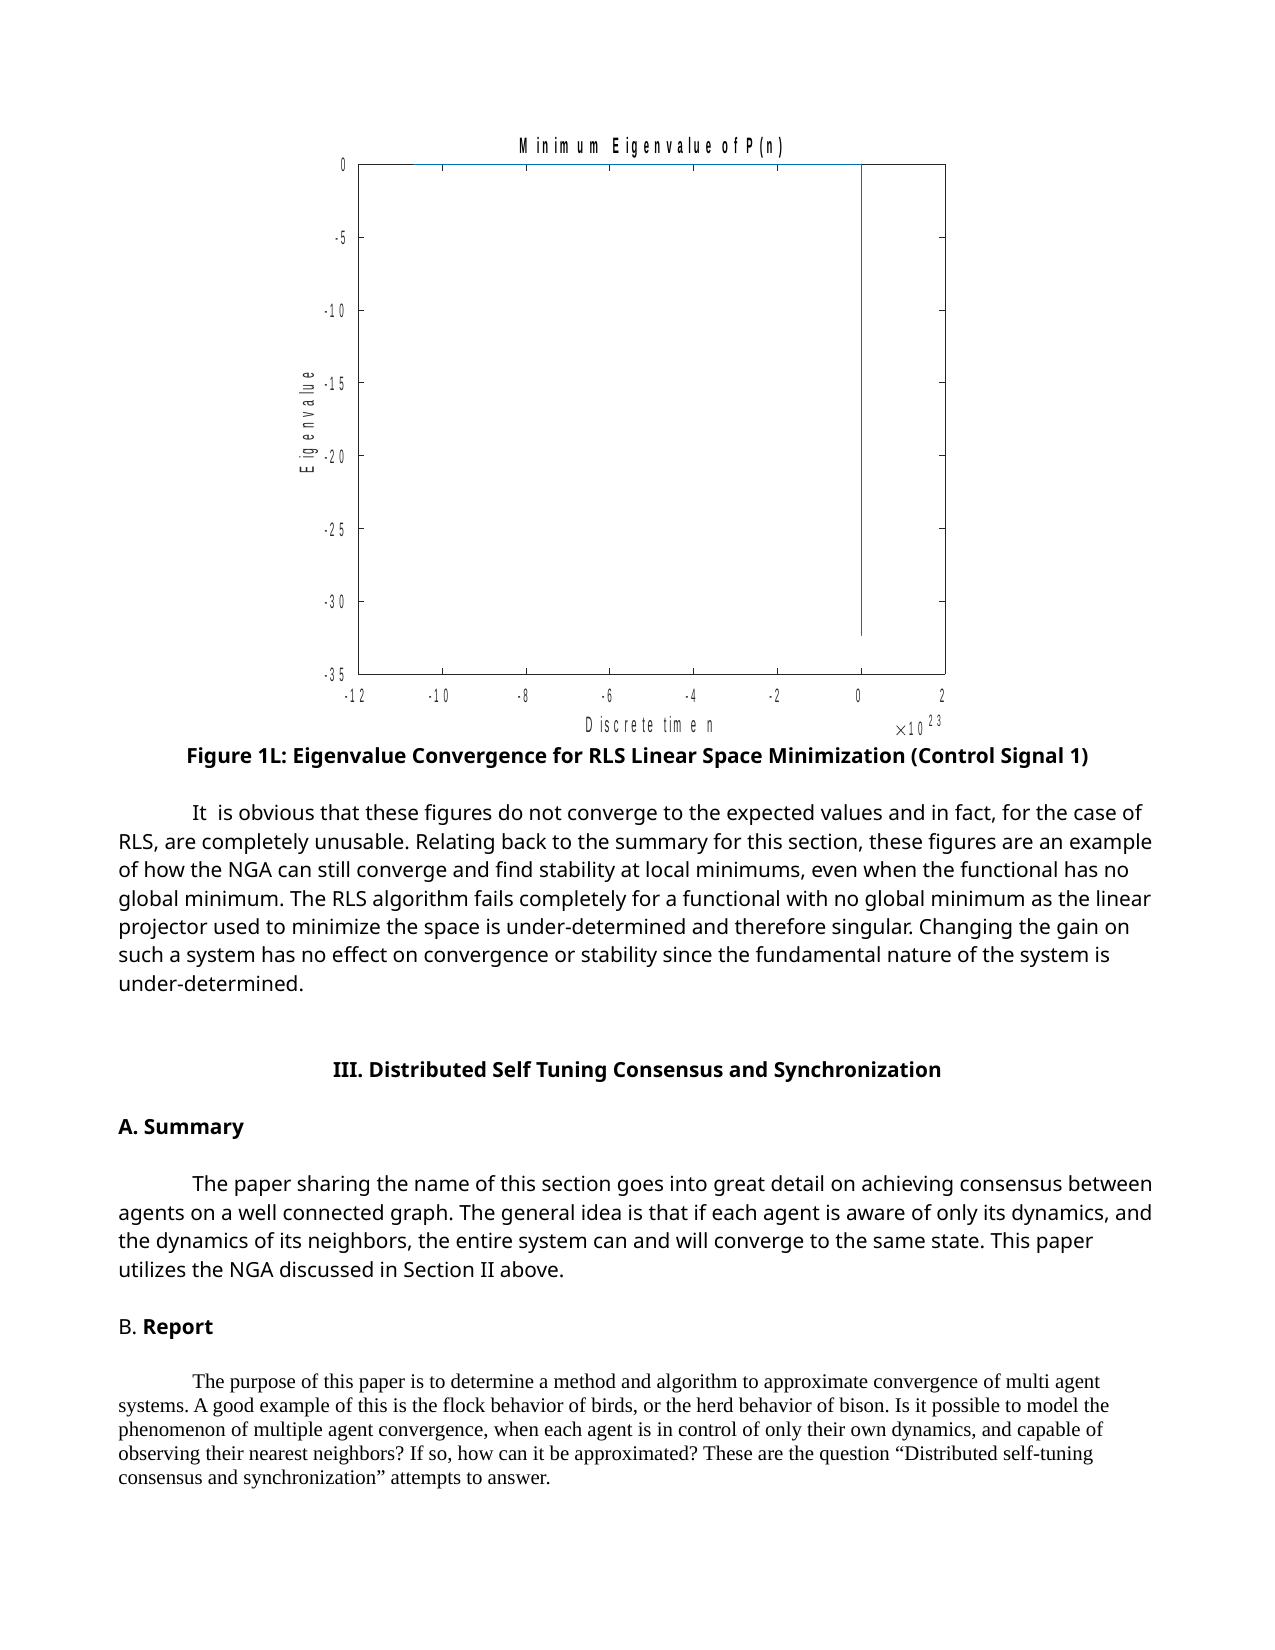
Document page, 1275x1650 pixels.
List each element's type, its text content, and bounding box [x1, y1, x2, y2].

text Figure 1L: Eigenvalue Convergence for RLS Linear Space Minimization (Control Signal 1) [118, 118, 1157, 770]
text The paper sharing the name of this section goes into great detail on achieving consensus between agents on a well connected graph. The general idea is that if each agent is aware of only its dynamics, and the dynamics of its neighbors, the entire system can and will converge to the same state. This paper utilizes the NGA discussed in Section II above. [118, 1169, 1157, 1283]
text A. Summary [118, 1112, 1157, 1141]
text The purpose of this paper is to determine a method and algorithm to approximate convergence of multi agent systems. A good example of this is the flock behavior of birds, or the herd behavior of bison. Is it possible to model the phenomenon of multiple agent convergence, when each agent is in control of only their own dynamics, and capable of observing their nearest neighbors? If so, how can it be approximated? These are the question “Distributed self-tuning consensus and synchronization” attempts to answer. [118, 1369, 1157, 1489]
text III. Distributed Self Tuning Consensus and Synchronization [118, 1055, 1157, 1083]
text It is obvious that these figures do not converge to the expected values and in fact, for the case of RLS, are completely unusable. Relating back to the summary for this section, these figures are an example of how the NGA can still converge and find stability at local minimums, even when the functional has no global minimum. The RLS algorithm fails completely for a functional with no global minimum as the linear projector used to minimize the space is under-determined and therefore singular. Changing the gain on such a system has no effect on convergence or stability since the fundamental nature of the system is under-determined. [118, 798, 1157, 997]
text B. Report [118, 1312, 1157, 1340]
